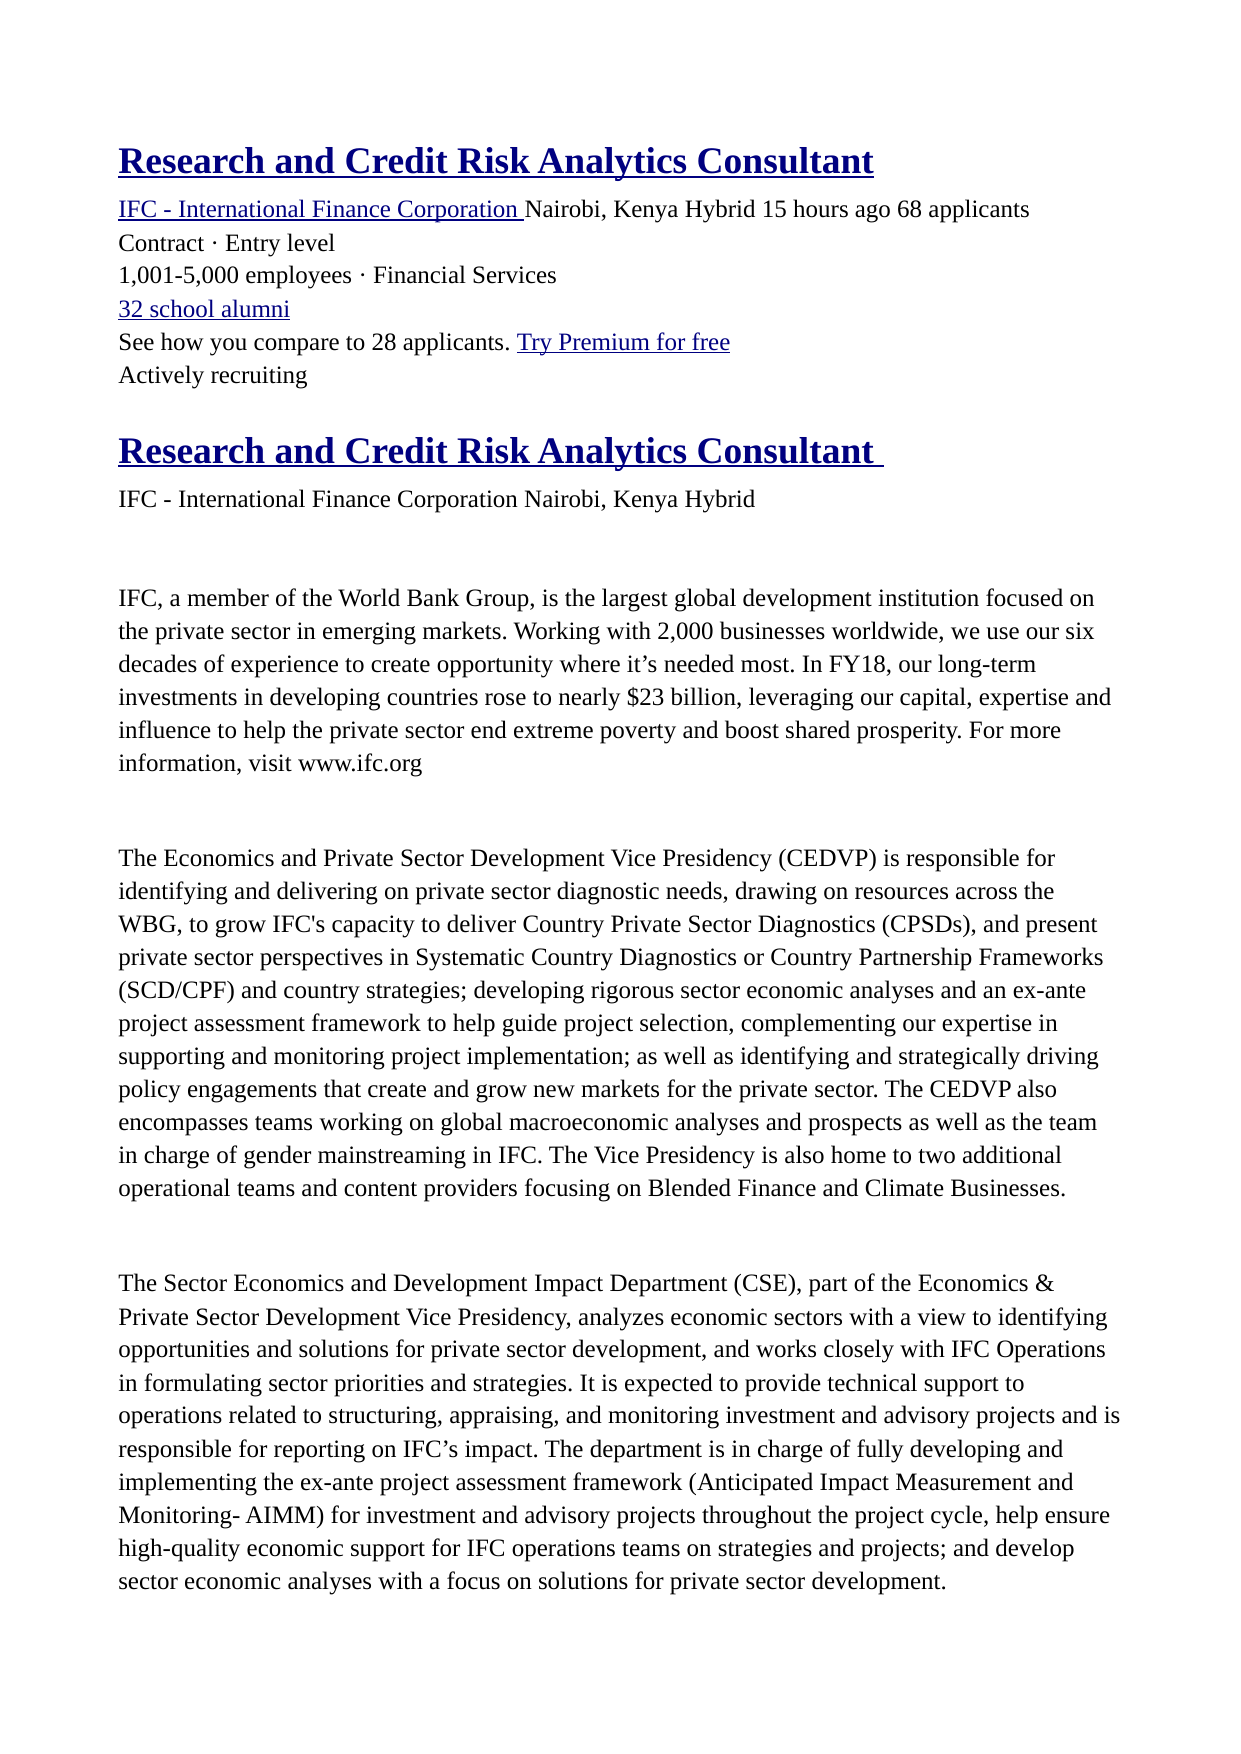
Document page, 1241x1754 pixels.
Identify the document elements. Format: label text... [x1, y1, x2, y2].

text Contract · Entry level [118, 228, 1122, 256]
text The Sector Economics and Development Impact Department (CSE), part of the Economics & Private Sector Development Vice Presidency, analyzes economic sectors with a view to identifying opportunities and solutions for private sector development, and works closely with IFC Operations in formulating sector priorities and strategies. It is expected to provide technical support to operations related to structuring, appraising, and monitoring investment and advisory projects and is responsible for reporting on IFC’s impact. The department is in charge of fully developing and implementing the ex-ante project assessment framework (Anticipated Impact Measurement and Monitoring- AIMM) for investment and advisory projects throughout the project cycle, help ensure high-quality economic support for IFC operations teams on strategies and projects; and develop sector economic analyses with a focus on solutions for private sector development. [118, 1268, 1122, 1594]
subtitle Research and Credit Risk Analytics Consultant [118, 139, 1122, 182]
text The Economics and Private Sector Development Vice Presidency (CEDVP) is responsible for identifying and delivering on private sector diagnostic needs, drawing on resources across the WBG, to grow IFC's capacity to deliver Country Private Sector Diagnostics (CPSDs), and present private sector perspectives in Systematic Country Diagnostics or Country Partnership Frameworks (SCD/CPF) and country strategies; developing rigorous sector economic analyses and an ex-ante project assessment framework to help guide project selection, complementing our expertise in supporting and monitoring project implementation; as well as identifying and strategically driving policy engagements that create and grow new markets for the private sector. The CEDVP also encompasses teams working on global macroeconomic analyses and prospects as well as the team in charge of gender mainstreaming in IFC. The Vice Presidency is also home to two additional operational teams and content providers focusing on Blended Finance and Climate Businesses. [118, 843, 1122, 1202]
text 32 school alumni [118, 294, 1122, 322]
text See how you compare to 28 applicants. Try Premium for free [118, 327, 1122, 355]
text Actively recruiting [118, 360, 1122, 388]
text IFC - International Finance Corporation Nairobi, Kenya Hybrid [118, 484, 1122, 512]
text IFC - International Finance Corporation Nairobi, Kenya Hybrid 15 hours ago 68 applicants [118, 194, 1122, 223]
subtitle Research and Credit Risk Analytics Consultant [118, 428, 1122, 471]
text 1,001-5,000 employees · Financial Services [118, 261, 1122, 289]
text IFC, a member of the World Bank Group, is the largest global development institution focused on the private sector in emerging markets. Working with 2,000 businesses worldwide, we use our six decades of experience to create opportunity where it’s needed most. In FY18, our long-term investments in developing countries rose to nearly $23 billion, leveraging our capital, expertise and influence to help the private sector end extreme poverty and boost shared prosperity. For more information, visit www.ifc.org [118, 583, 1122, 777]
